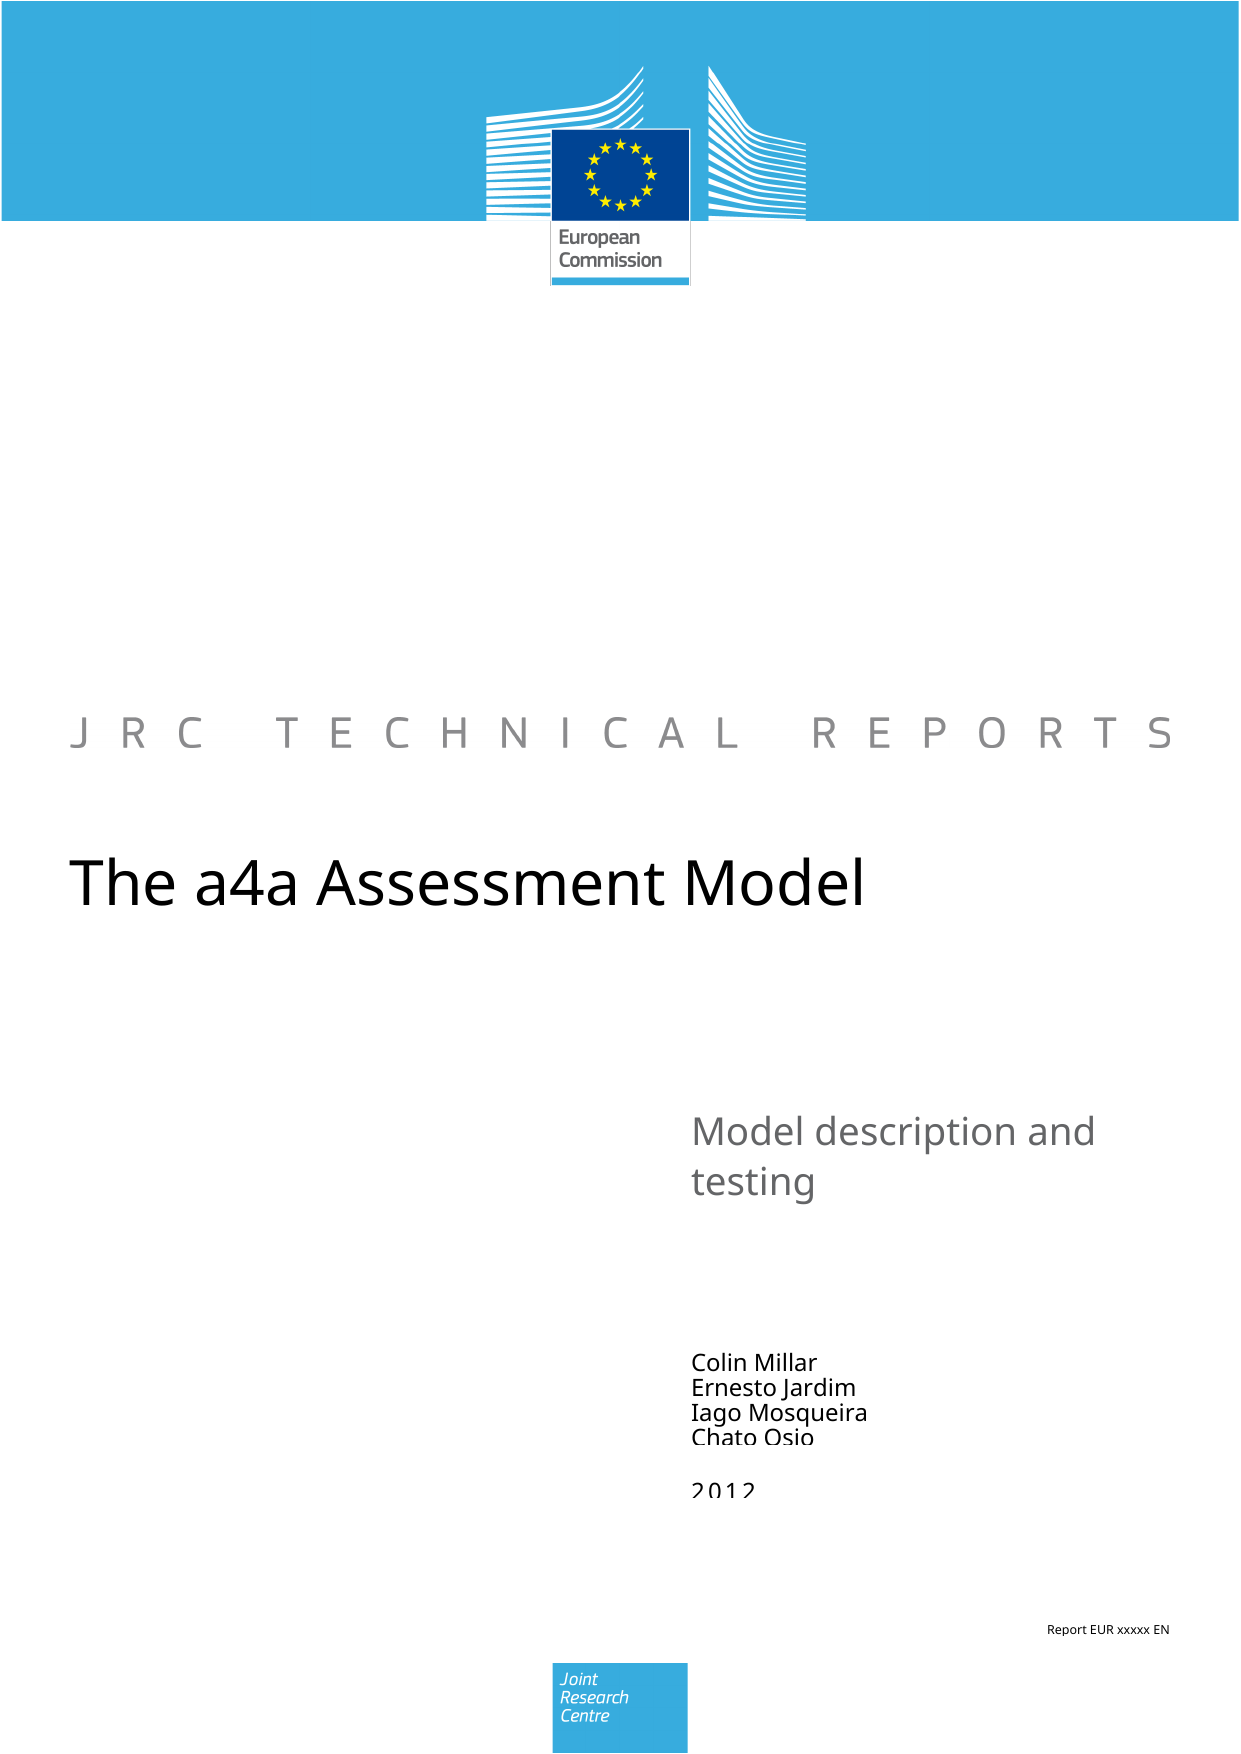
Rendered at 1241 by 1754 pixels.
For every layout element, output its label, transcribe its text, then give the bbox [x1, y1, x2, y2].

text Model description and testing [691, 1106, 1170, 1206]
text Iago Mosqueira [691, 1402, 1170, 1427]
text Chato Osio [691, 1427, 1170, 1444]
picture [1, 1, 1239, 286]
text Colin Millar [691, 1352, 1170, 1377]
text Report EUR xxxxx EN [966, 1624, 1169, 1636]
text Ernesto Jardim [691, 1377, 1170, 1402]
text 2012 [691, 1480, 1170, 1497]
picture [552, 1663, 688, 1753]
picture [70, 717, 1170, 748]
text The a4a Assessment Model [69, 845, 1169, 920]
